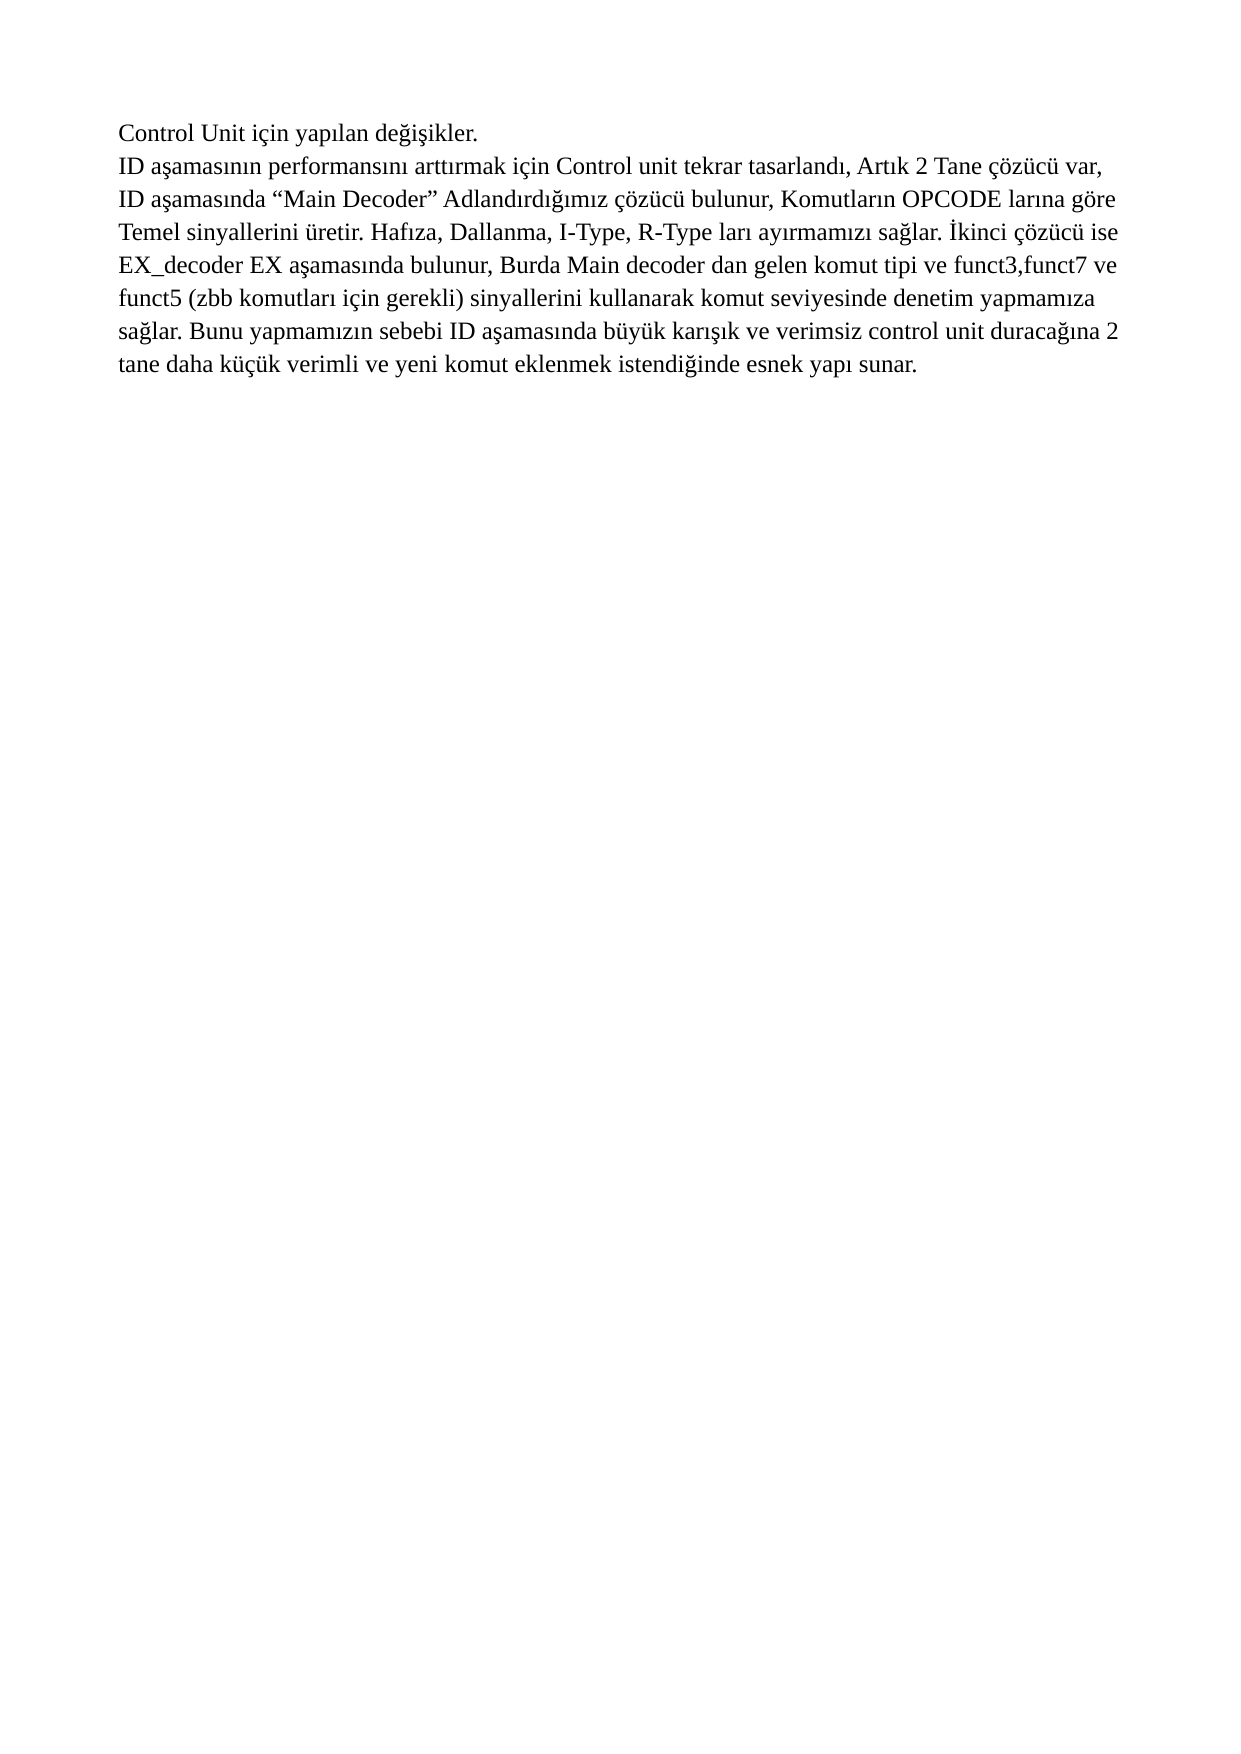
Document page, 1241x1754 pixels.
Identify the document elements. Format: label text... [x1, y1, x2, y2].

text Control Unit için yapılan değişikler. ID aşamasının performansını arttırmak için Control unit tekrar tasarlandı, Artık 2 Tane çözücü var, ID aşamasında “Main Decoder” Adlandırdığımız çözücü bulunur, Komutların OPCODE larına göre Temel sinyallerini üretir. Hafıza, Dallanma, I-Type, R-Type ları ayırmamızı sağlar. İkinci çözücü ise EX_decoder EX aşamasında bulunur, Burda Main decoder dan gelen komut tipi ve funct3,funct7 ve funct5 (zbb komutları için gerekli) sinyallerini kullanarak komut seviyesinde denetim yapmamıza sağlar. Bunu yapmamızın sebebi ID aşamasında büyük karışık ve verimsiz control unit duracağına 2 tane daha küçük verimli ve yeni komut eklenmek istendiğinde esnek yapı sunar. [118, 118, 1122, 378]
